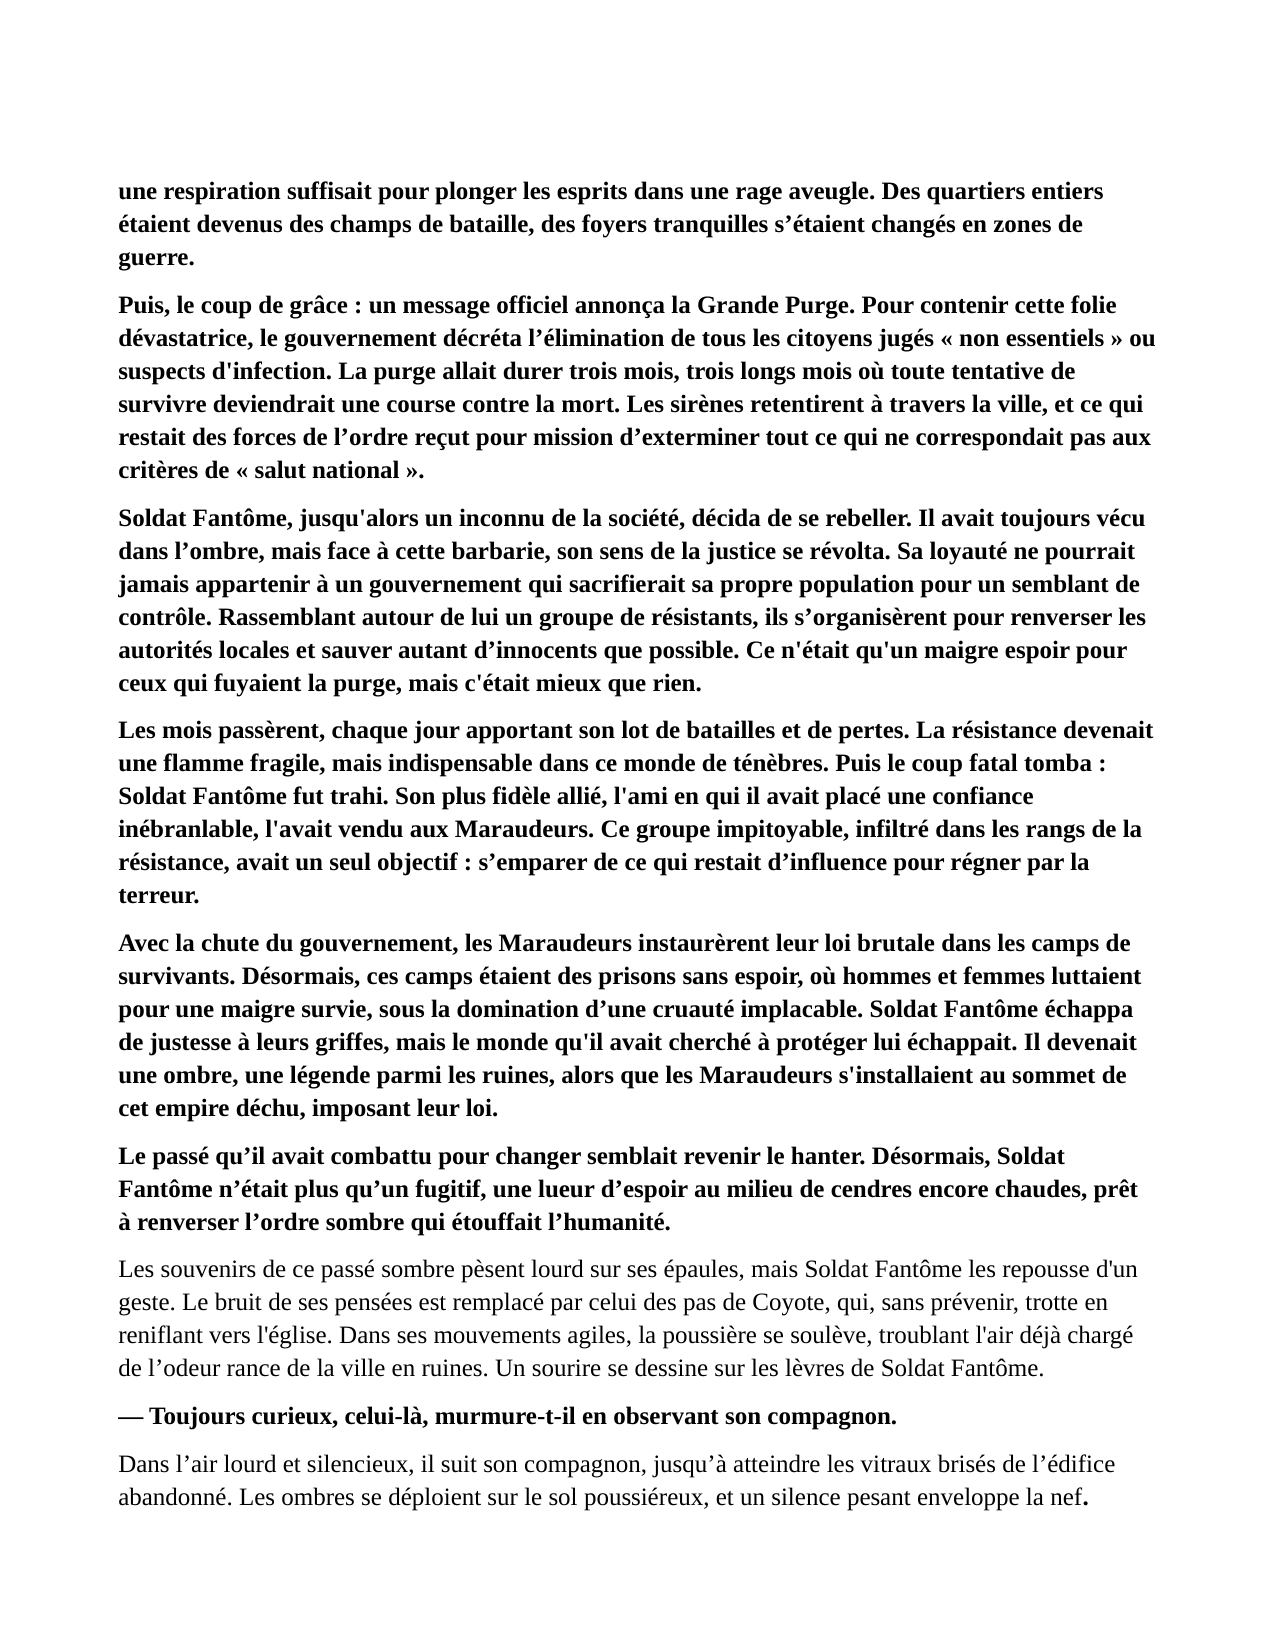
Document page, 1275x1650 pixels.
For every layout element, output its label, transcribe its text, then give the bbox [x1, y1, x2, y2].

text Soldat Fantôme, jusqu'alors un inconnu de la société, décida de se rebeller. Il avait toujours vécu dans l’ombre, mais face à cette barbarie, son sens de la justice se révolta. Sa loyauté ne pourrait jamais appartenir à un gouvernement qui sacrifierait sa propre population pour un semblant de contrôle. Rassemblant autour de lui un groupe de résistants, ils s’organisèrent pour renverser les autorités locales et sauver autant d’innocents que possible. Ce n'était qu'un maigre espoir pour ceux qui fuyaient la purge, mais c'était mieux que rien. [118, 503, 1157, 697]
text Le passé qu’il avait combattu pour changer semblait revenir le hanter. Désormais, Soldat Fantôme n’était plus qu’un fugitif, une lueur d’espoir au milieu de cendres encore chaudes, prêt à renverser l’ordre sombre qui étouffait l’humanité. [118, 1141, 1157, 1236]
text Les souvenirs de ce passé sombre pèsent lourd sur ses épaules, mais Soldat Fantôme les repousse d'un geste. Le bruit de ses pensées est remplacé par celui des pas de Coyote, qui, sans prévenir, trotte en reniflant vers l'église. Dans ses mouvements agiles, la poussière se soulève, troublant l'air déjà chargé de l’odeur rance de la ville en ruines. Un sourire se dessine sur les lèvres de Soldat Fantôme. [118, 1254, 1157, 1382]
text Dans l’air lourd et silencieux, il suit son compagnon, jusqu’à atteindre les vitraux brisés de l’édifice abandonné. Les ombres se déploient sur le sol poussiéreux, et un silence pesant enveloppe la nef. [118, 1449, 1157, 1511]
text Puis, le coup de grâce : un message officiel annonça la Grande Purge. Pour contenir cette folie dévastatrice, le gouvernement décréta l’élimination de tous les citoyens jugés « non essentiels » ou suspects d'infection. La purge allait durer trois mois, trois longs mois où toute tentative de survivre deviendrait une course contre la mort. Les sirènes retentirent à travers la ville, et ce qui restait des forces de l’ordre reçut pour mission d’exterminer tout ce qui ne correspondait pas aux critères de « salut national ». [118, 290, 1157, 484]
text Les mois passèrent, chaque jour apportant son lot de batailles et de pertes. La résistance devenait une flamme fragile, mais indispensable dans ce monde de ténèbres. Puis le coup fatal tomba : Soldat Fantôme fut trahi. Son plus fidèle allié, l'ami en qui il avait placé une confiance inébranlable, l'avait vendu aux Maraudeurs. Ce groupe impitoyable, infiltré dans les rangs de la résistance, avait un seul objectif : s’emparer de ce qui restait d’influence pour régner par la terreur. [118, 715, 1157, 909]
text — Toujours curieux, celui-là, murmure-t-il en observant son compagnon. [118, 1401, 1157, 1430]
text une respiration suffisait pour plonger les esprits dans une rage aveugle. Des quartiers entiers étaient devenus des champs de bataille, des foyers tranquilles s’étaient changés en zones de guerre. [118, 176, 1157, 271]
text Avec la chute du gouvernement, les Maraudeurs instaurèrent leur loi brutale dans les camps de survivants. Désormais, ces camps étaient des prisons sans espoir, où hommes et femmes luttaient pour une maigre survie, sous la domination d’une cruauté implacable. Soldat Fantôme échappa de justesse à leurs griffes, mais le monde qu'il avait cherché à protéger lui échappait. Il devenait une ombre, une légende parmi les ruines, alors que les Maraudeurs s'installaient au sommet de cet empire déchu, imposant leur loi. [118, 928, 1157, 1122]
